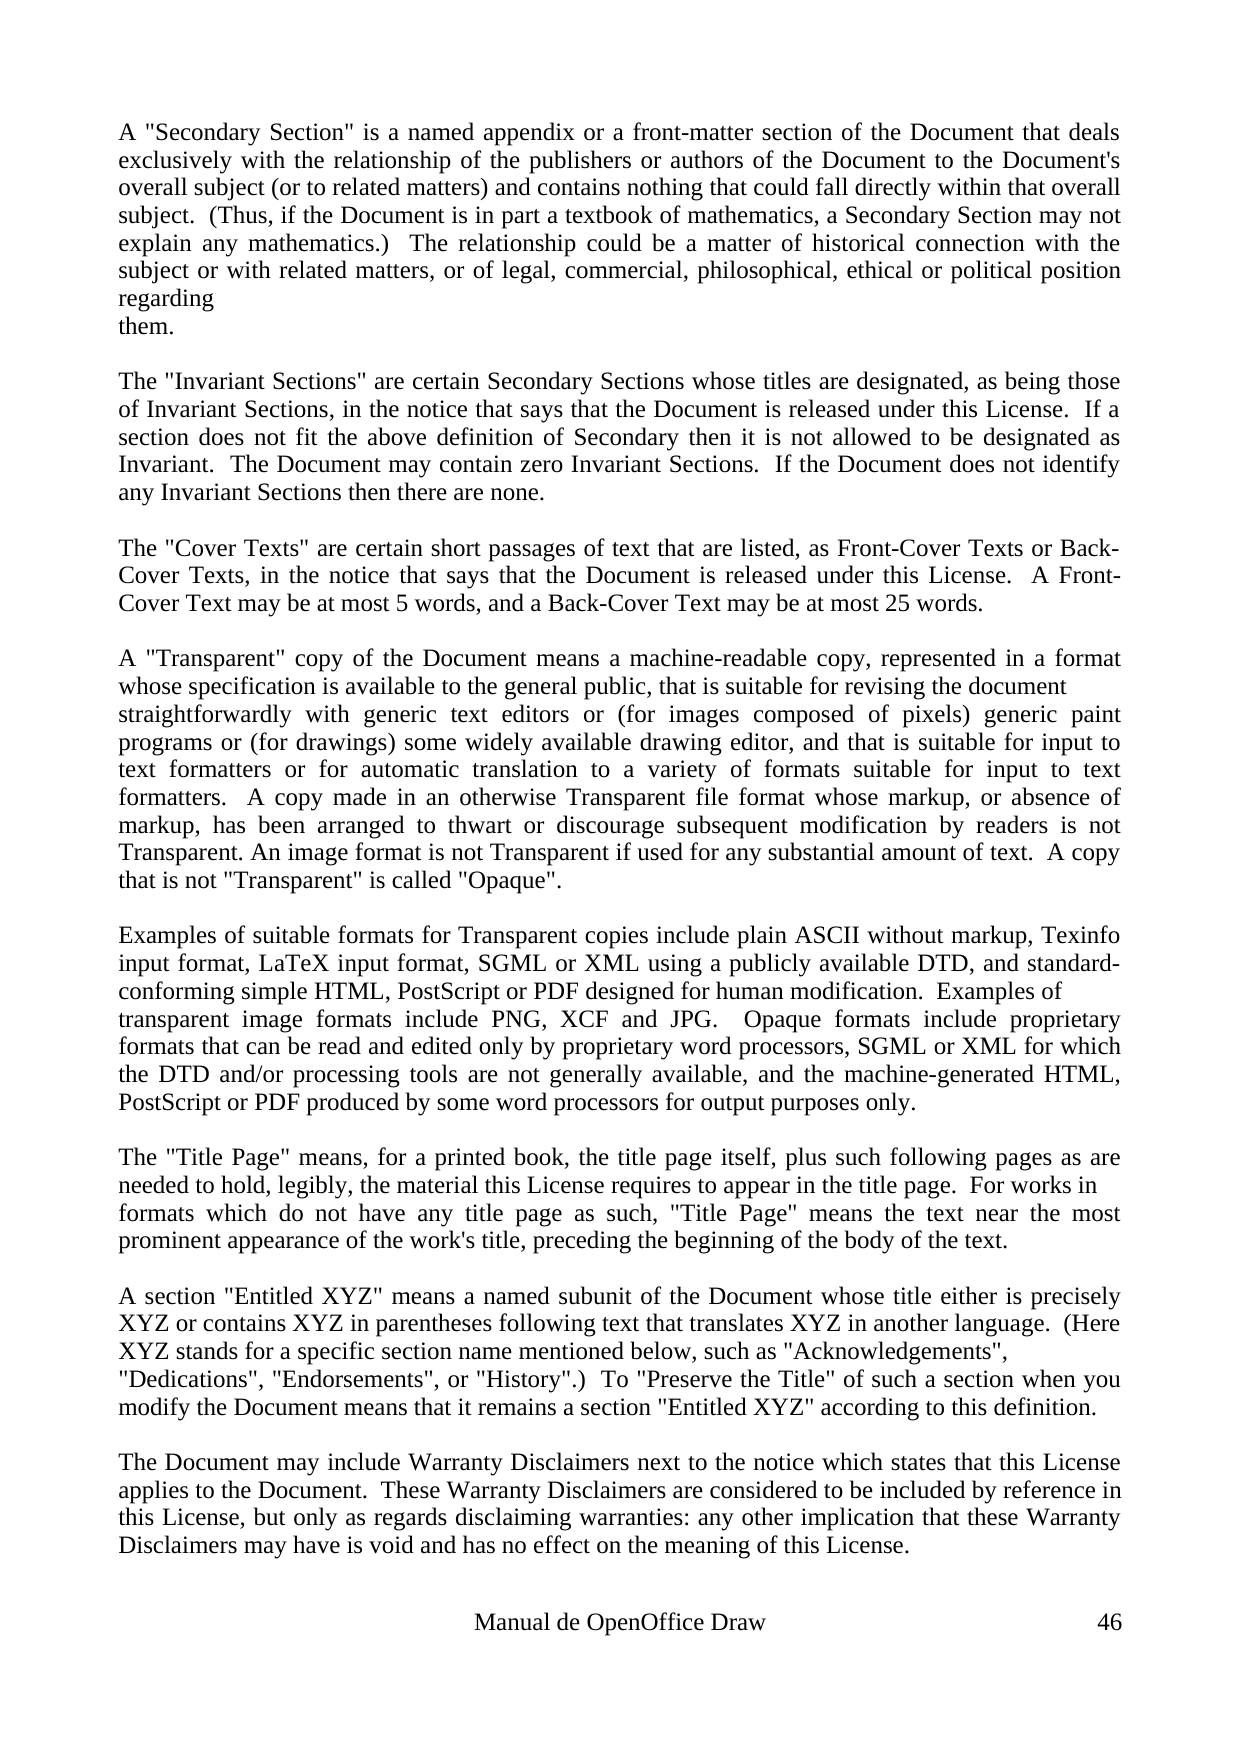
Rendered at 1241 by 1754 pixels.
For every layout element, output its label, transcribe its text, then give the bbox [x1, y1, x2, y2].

text A "Secondary Section" is a named appendix or a front-matter section of the Document that deals exclusively with the relationship of the publishers or authors of the Document to the Document's overall subject (or to related matters) and contains nothing that could fall directly within that overall subject. (Thus, if the Document is in part a textbook of mathematics, a Secondary Section may not explain any mathematics.) The relationship could be a matter of historical connection with the subject or with related matters, or of legal, commercial, philosophical, ethical or political position regarding [118, 118, 1122, 312]
text formats which do not have any title page as such, "Title Page" means the text near the most prominent appearance of the work's title, preceding the beginning of the body of the text. [118, 1199, 1122, 1254]
text straightforwardly with generic text editors or (for images composed of pixels) generic paint programs or (for drawings) some widely available drawing editor, and that is suitable for input to text formatters or for automatic translation to a variety of formats suitable for input to text formatters. A copy made in an otherwise Transparent file format whose markup, or absence of markup, has been arranged to thwart or discourage subsequent modification by readers is not Transparent. An image format is not Transparent if used for any substantial amount of text. A copy that is not "Transparent" is called "Opaque". [118, 700, 1122, 894]
text "Dedications", "Endorsements", or "History".) To "Preserve the Title" of such a section when you modify the Document means that it remains a section "Entitled XYZ" according to this definition. [118, 1365, 1122, 1420]
text A section "Entitled XYZ" means a named subunit of the Document whose title either is precisely XYZ or contains XYZ in parentheses following text that translates XYZ in another language. (Here XYZ stands for a specific section name mentioned below, such as "Acknowledgements", [118, 1282, 1122, 1365]
text The "Invariant Sections" are certain Secondary Sections whose titles are designated, as being those of Invariant Sections, in the notice that says that the Document is released under this License. If a section does not fit the above definition of Secondary then it is not allowed to be designated as Invariant. The Document may contain zero Invariant Sections. If the Document does not identify any Invariant Sections then there are none. [118, 367, 1122, 506]
text Examples of suitable formats for Transparent copies include plain ASCII without markup, Texinfo input format, LaTeX input format, SGML or XML using a publicly available DTD, and standard-conforming simple HTML, PostScript or PDF designed for human modification. Examples of [118, 922, 1122, 1005]
text A "Transparent" copy of the Document means a machine-readable copy, represented in a format whose specification is available to the general public, that is suitable for revising the document [118, 644, 1122, 700]
text The Document may include Warranty Disclaimers next to the notice which states that this License applies to the Document. These Warranty Disclaimers are considered to be included by reference in this License, but only as regards disclaiming warranties: any other implication that these Warranty Disclaimers may have is void and has no effect on the meaning of this License. [118, 1448, 1122, 1559]
text The "Cover Texts" are certain short passages of text that are listed, as Front-Cover Texts or Back-Cover Texts, in the notice that says that the Document is released under this License. A Front-Cover Text may be at most 5 words, and a Back-Cover Text may be at most 25 words. [118, 534, 1122, 617]
text transparent image formats include PNG, XCF and JPG. Opaque formats include proprietary formats that can be read and edited only by proprietary word processors, SGML or XML for which the DTD and/or processing tools are not generally available, and the machine-generated HTML, PostScript or PDF produced by some word processors for output purposes only. [118, 1005, 1122, 1116]
text them. [118, 312, 1122, 340]
text The "Title Page" means, for a printed book, the title page itself, plus such following pages as are needed to hold, legibly, the material this License requires to appear in the title page. For works in [118, 1143, 1122, 1199]
